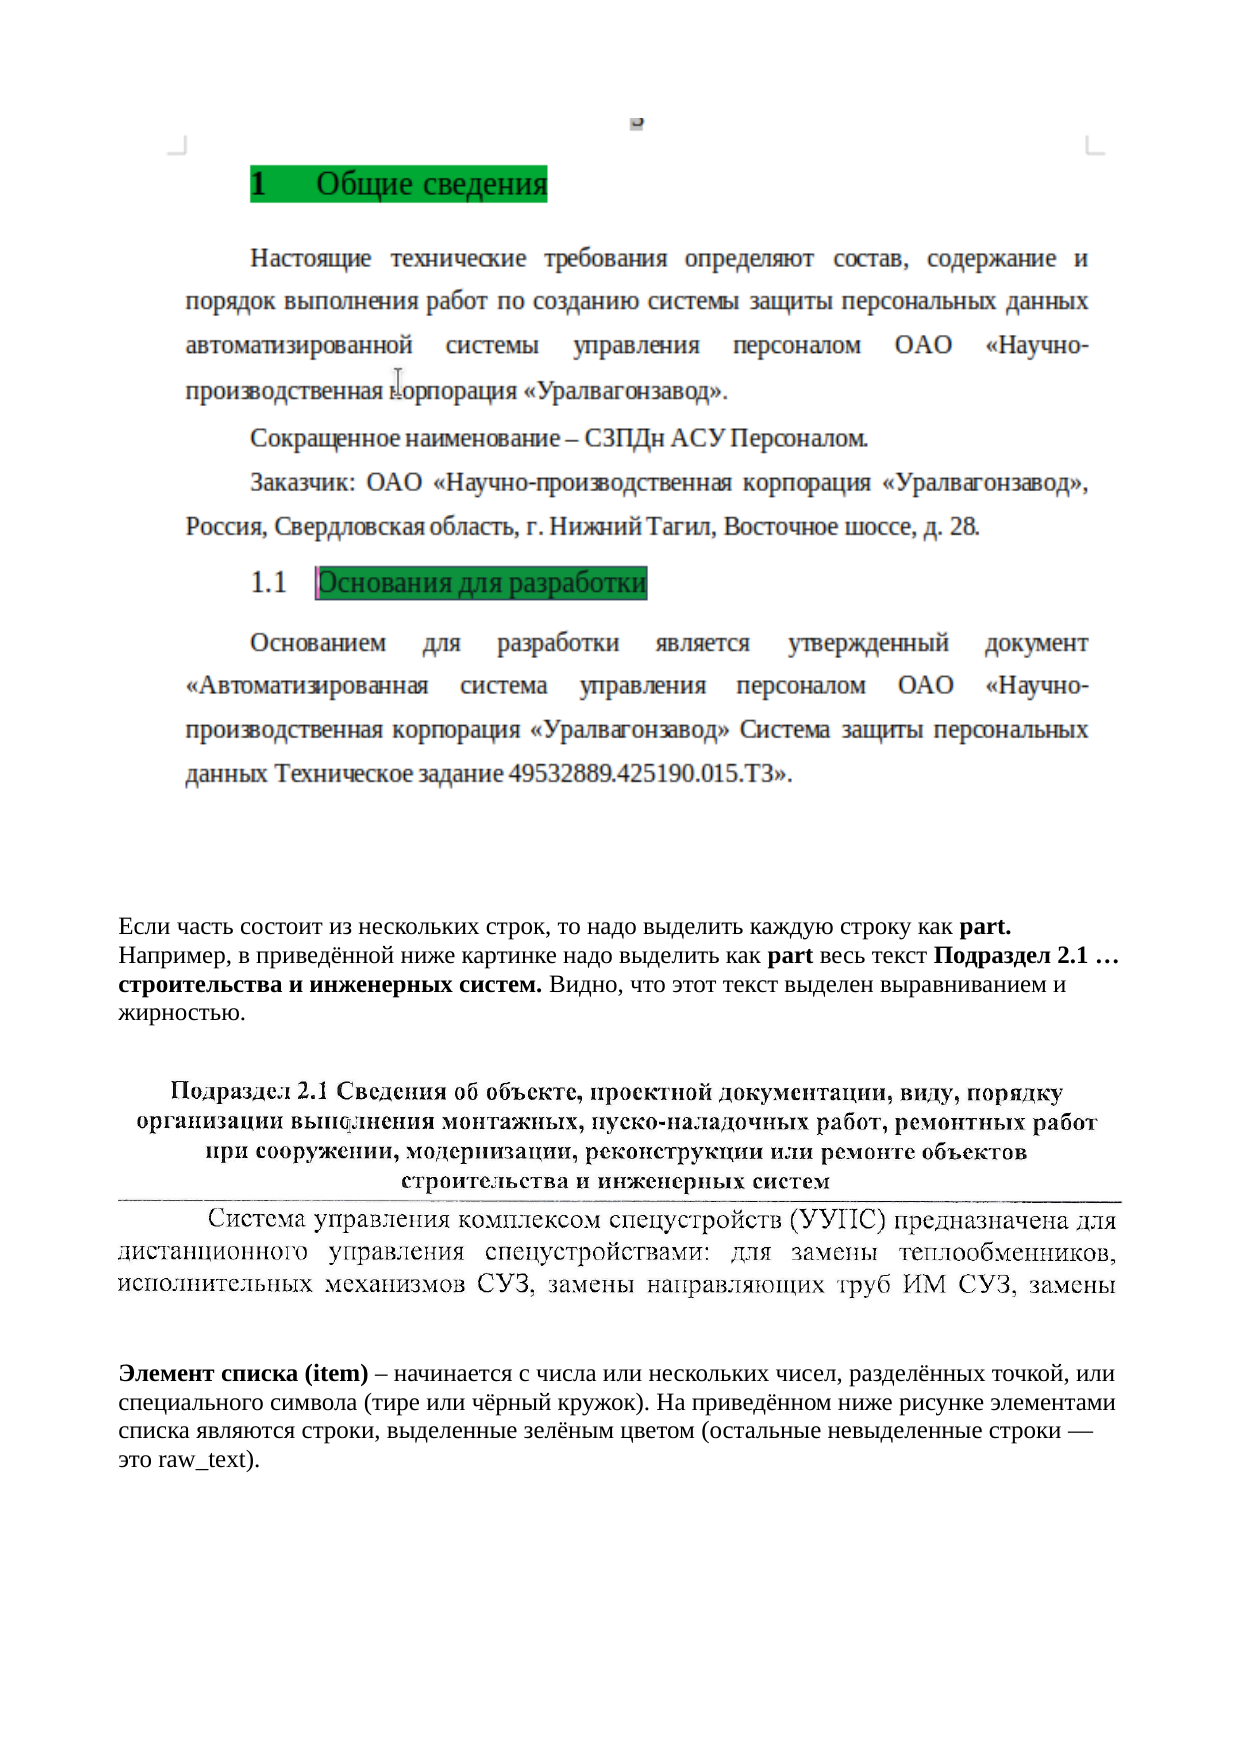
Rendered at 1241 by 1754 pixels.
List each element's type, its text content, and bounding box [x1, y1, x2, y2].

picture [118, 1055, 1123, 1301]
text Элемент списка (item) – начинается с числа или нескольких чисел, разделённых точкой, или специального символа (тире или чёрный кружок). На приведённом ниже рисунке элементами списка являются строки, выделенные зелёным цветом (остальные невыделенные строки — это raw_text). [118, 1358, 1122, 1473]
picture [118, 118, 1123, 797]
text Например, в приведённой ниже картинке надо выделить как part весь текст Подраздел 2.1 … строительства и инженерных систем. Видно, что этот текст выделен выравниванием и жирностью. [118, 940, 1122, 1026]
text Если часть состоит из нескольких строк, то надо выделить каждую строку как part. [118, 911, 1122, 940]
